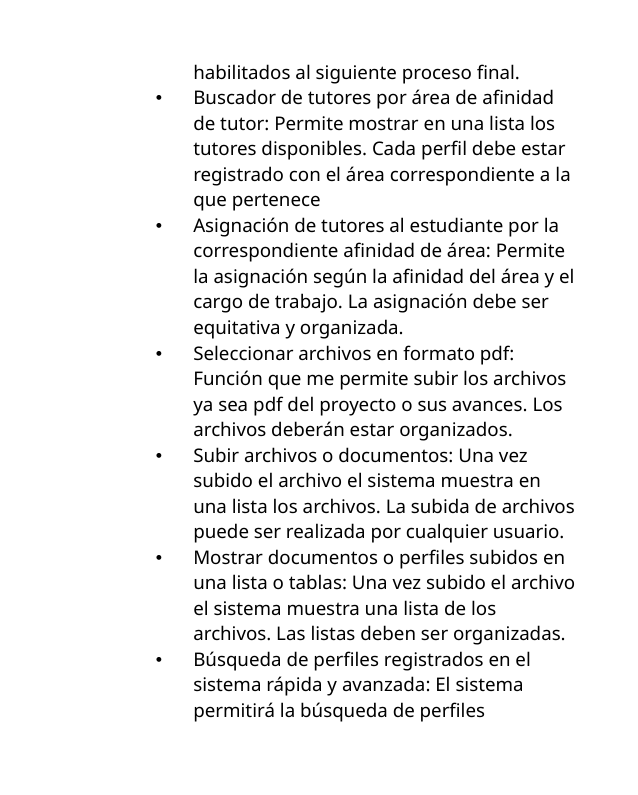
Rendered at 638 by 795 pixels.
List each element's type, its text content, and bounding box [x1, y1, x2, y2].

list Buscador de tutores por área de afinidad de tutor: Permite mostrar en una lista los tutores disponibles. Cada perfil debe estar registrado con el área correspondiente a la que pertenece [156, 84, 579, 212]
list Seleccionar archivos en formato pdf: Función que me permite subir los archivos ya sea pdf del proyecto o sus avances. Los archivos deberán estar organizados. [156, 340, 579, 442]
list Asignación de tutores al estudiante por la correspondiente afinidad de área: Permite la asignación según la afinidad del área y el cargo de trabajo. La asignación debe ser equitativa y organizada. [156, 212, 579, 340]
list Mostrar documentos o perfiles subidos en una lista o tablas: Una vez subido el archivo el sistema muestra una lista de los archivos. Las listas deben ser organizadas. [156, 544, 579, 646]
list Subir archivos o documentos: Una vez subido el archivo el sistema muestra en una lista los archivos. La subida de archivos puede ser realizada por cualquier usuario. [156, 442, 579, 544]
list habilitados al siguiente proceso final. [156, 59, 579, 84]
list Búsqueda de perfiles registrados en el sistema rápida y avanzada: El sistema permitirá la búsqueda de perfiles [156, 646, 579, 723]
